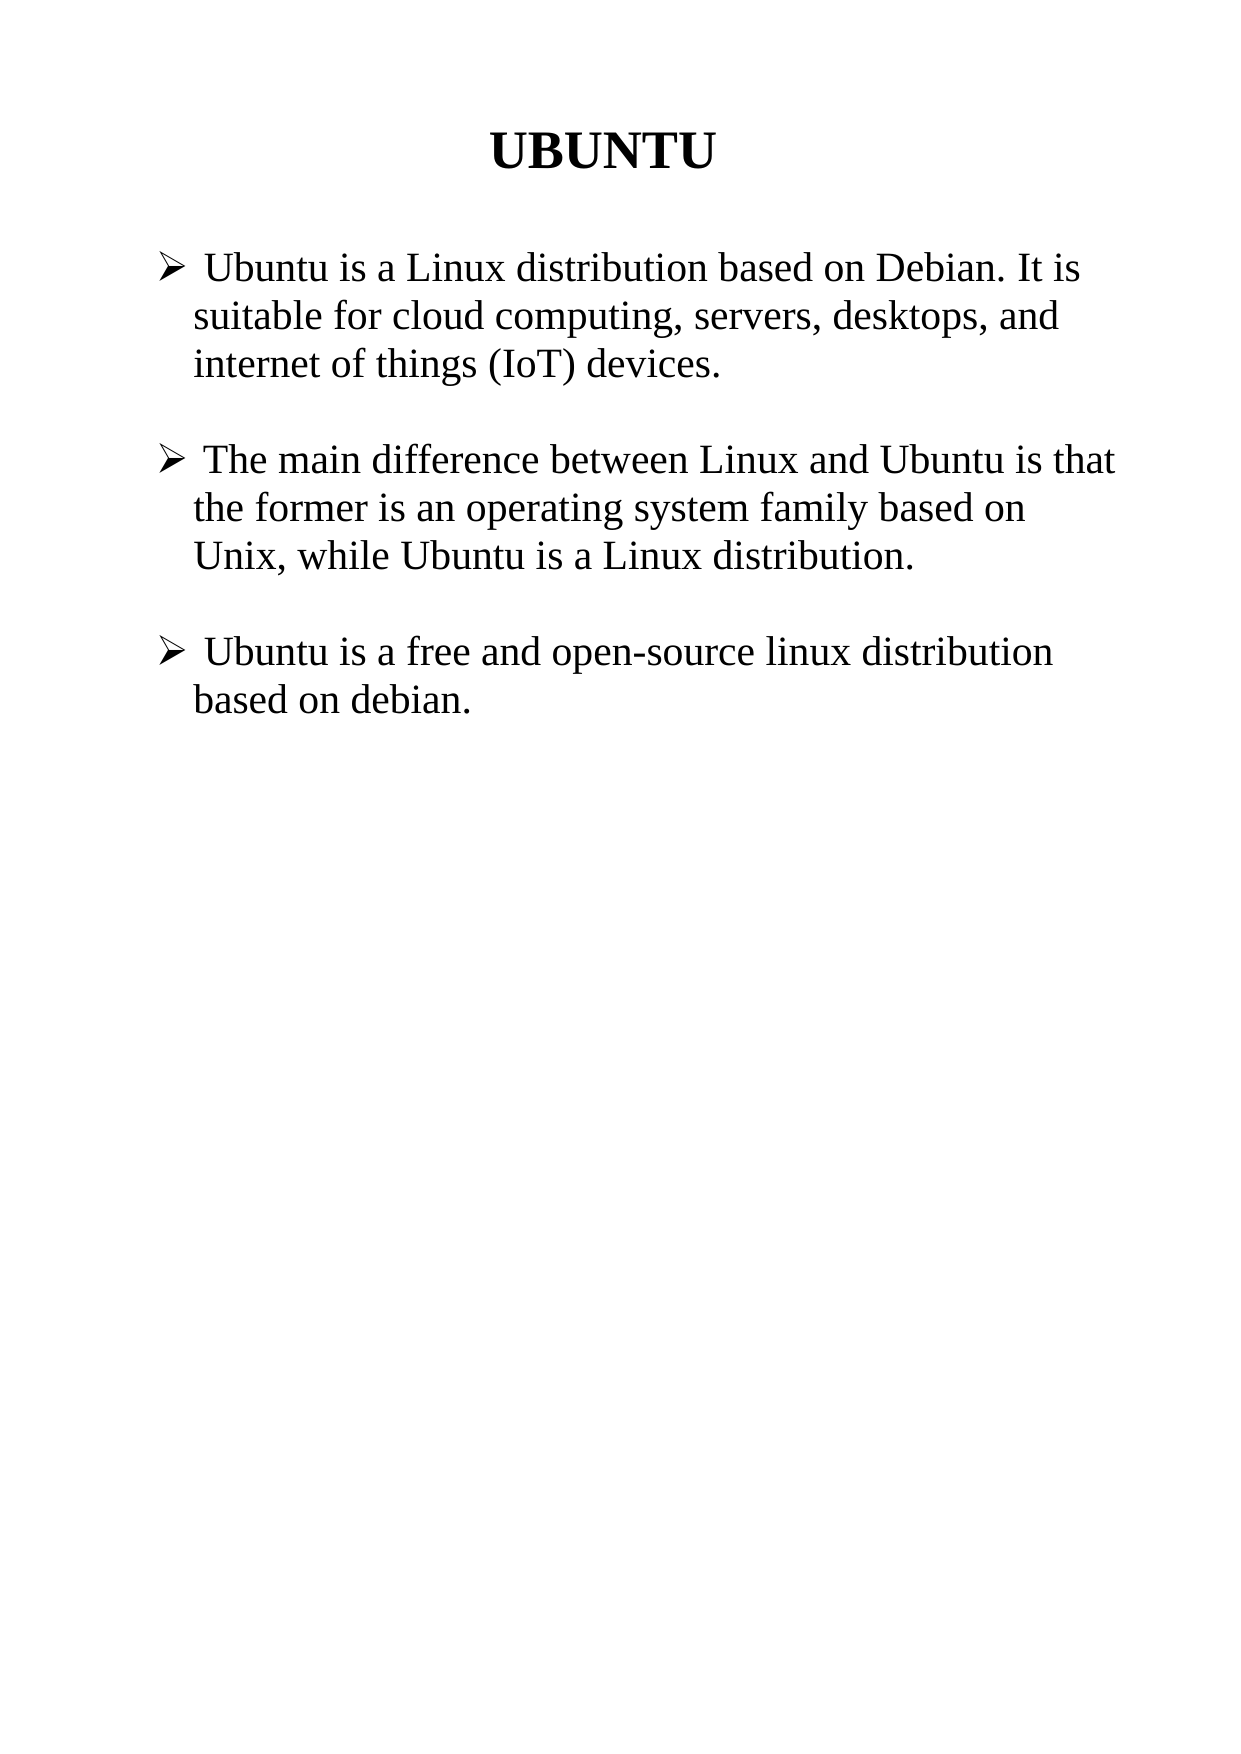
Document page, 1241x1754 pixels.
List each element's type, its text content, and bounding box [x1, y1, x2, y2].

list The main difference between Linux and Ubuntu is that the former is an operating system family based on Unix, while Ubuntu is a Linux distribution. [156, 434, 1122, 578]
list Ubuntu is a free and open-source linux distribution based on debian. [156, 626, 1122, 722]
list Ubuntu is a Linux distribution based on Debian. It is suitable for cloud computing, servers, desktops, and internet of things (IoT) devices. [156, 243, 1122, 387]
list UBUNTU [156, 118, 1122, 180]
